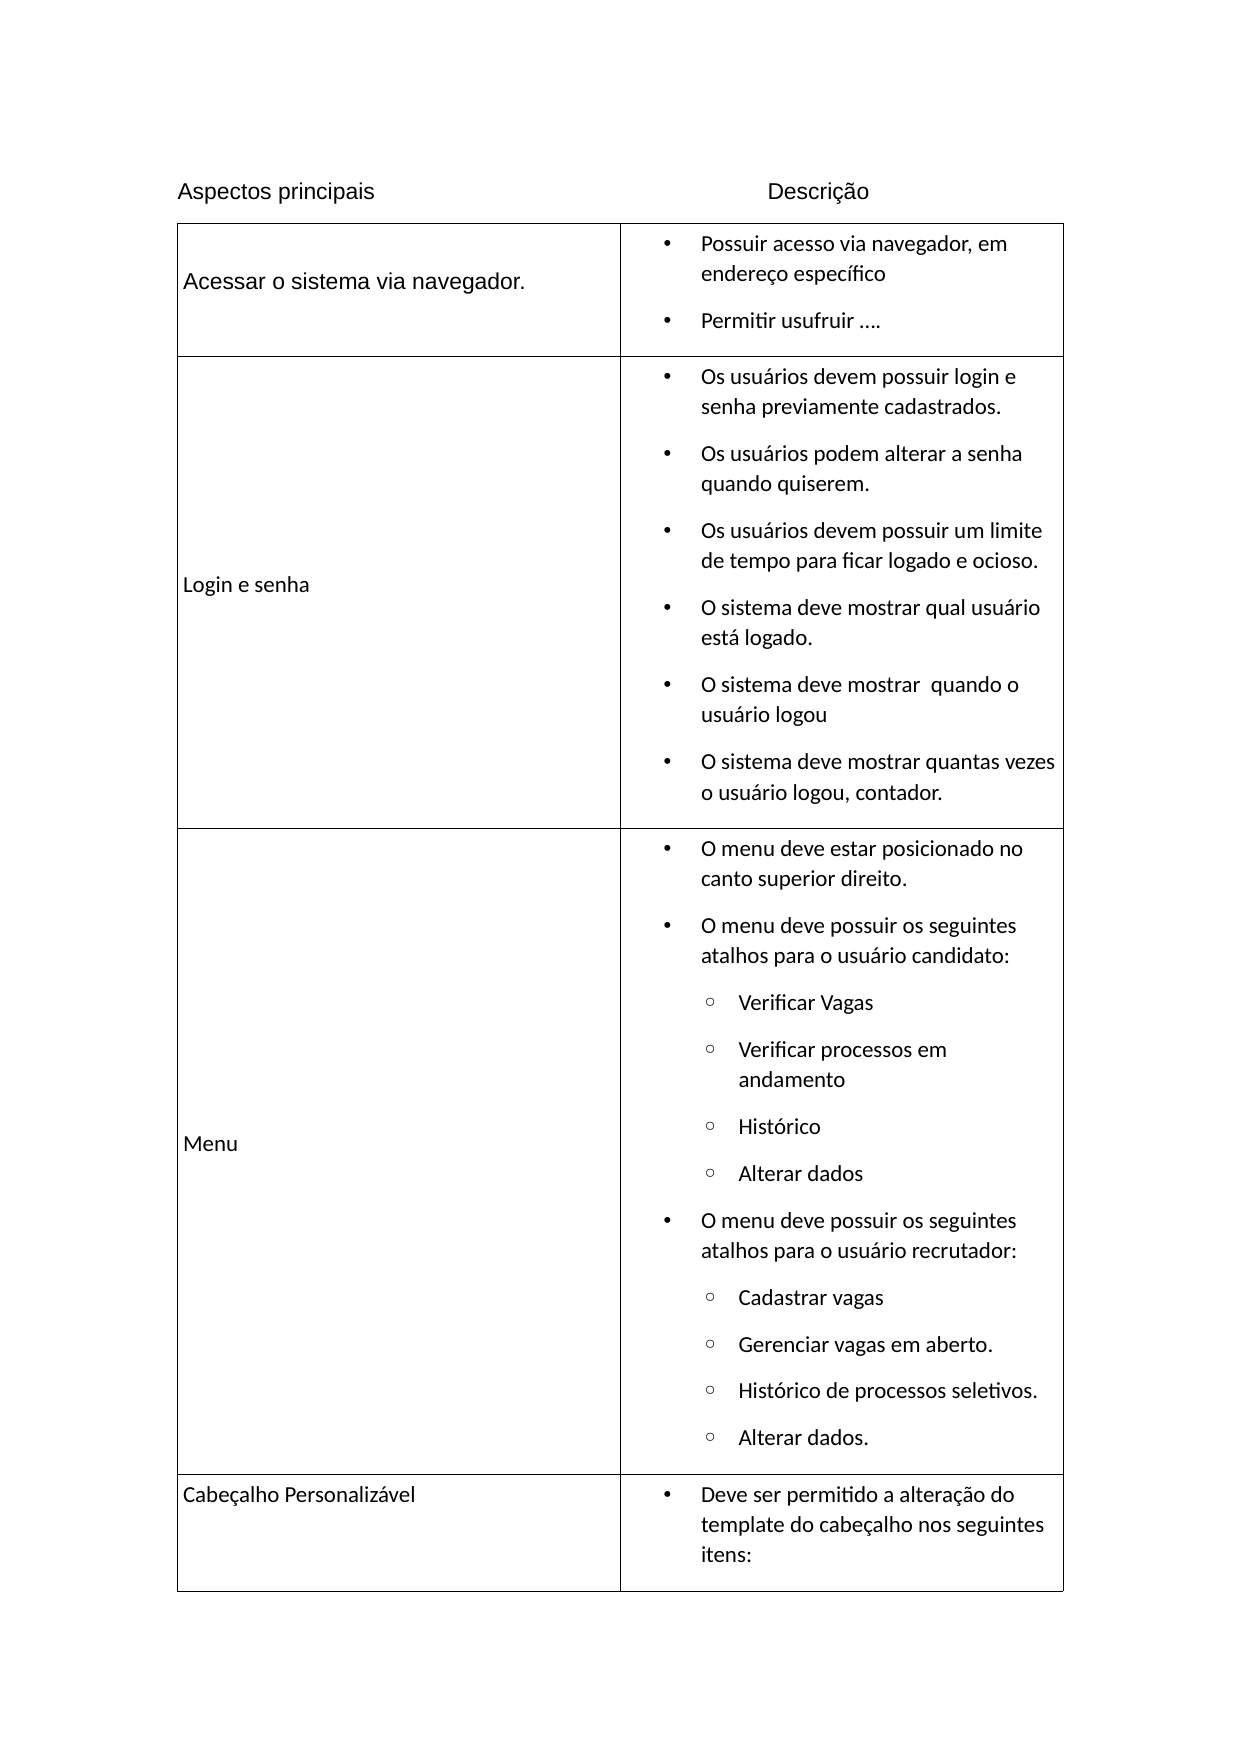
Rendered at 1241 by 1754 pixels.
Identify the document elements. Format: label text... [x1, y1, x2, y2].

table_cell Cabeçalho Personalizável [178, 1475, 620, 1591]
table_cell Login e senha [178, 357, 620, 828]
table_header Possuir acesso via navegador, em endereço específico Permitir usufruir …. [621, 224, 1063, 356]
list Aspectos principais Descrição [177, 178, 1063, 204]
table_cell Os usuários devem possuir login e senha previamente cadastrados. Os usuários podem alterar a senha quando quiserem. Os usuários devem possuir um limite de tempo para ficar logado e ocioso. O sistema deve mostrar qual usuário está logado. O sistema deve mostrar quando o usuário logou O sistema deve mostrar quantas vezes o usuário logou, contador. [621, 357, 1063, 828]
table_cell O menu deve estar posicionado no canto superior direito. O menu deve possuir os seguintes atalhos para o usuário candidato: Verificar Vagas Verificar processos em andamento Histórico Alterar dados O menu deve possuir os seguintes atalhos para o usuário recrutador: Cadastrar vagas Gerenciar vagas em aberto. Histórico de processos seletivos. Alterar dados. [621, 829, 1063, 1474]
table_header Acessar o sistema via navegador. [178, 224, 620, 356]
table_cell Deve ser permitido a alteração do template do cabeçalho nos seguintes itens: Alteração do nome da empresa. Alteração da logomarca da empresa. [621, 1475, 1063, 1591]
table_cell Menu [178, 829, 620, 1474]
